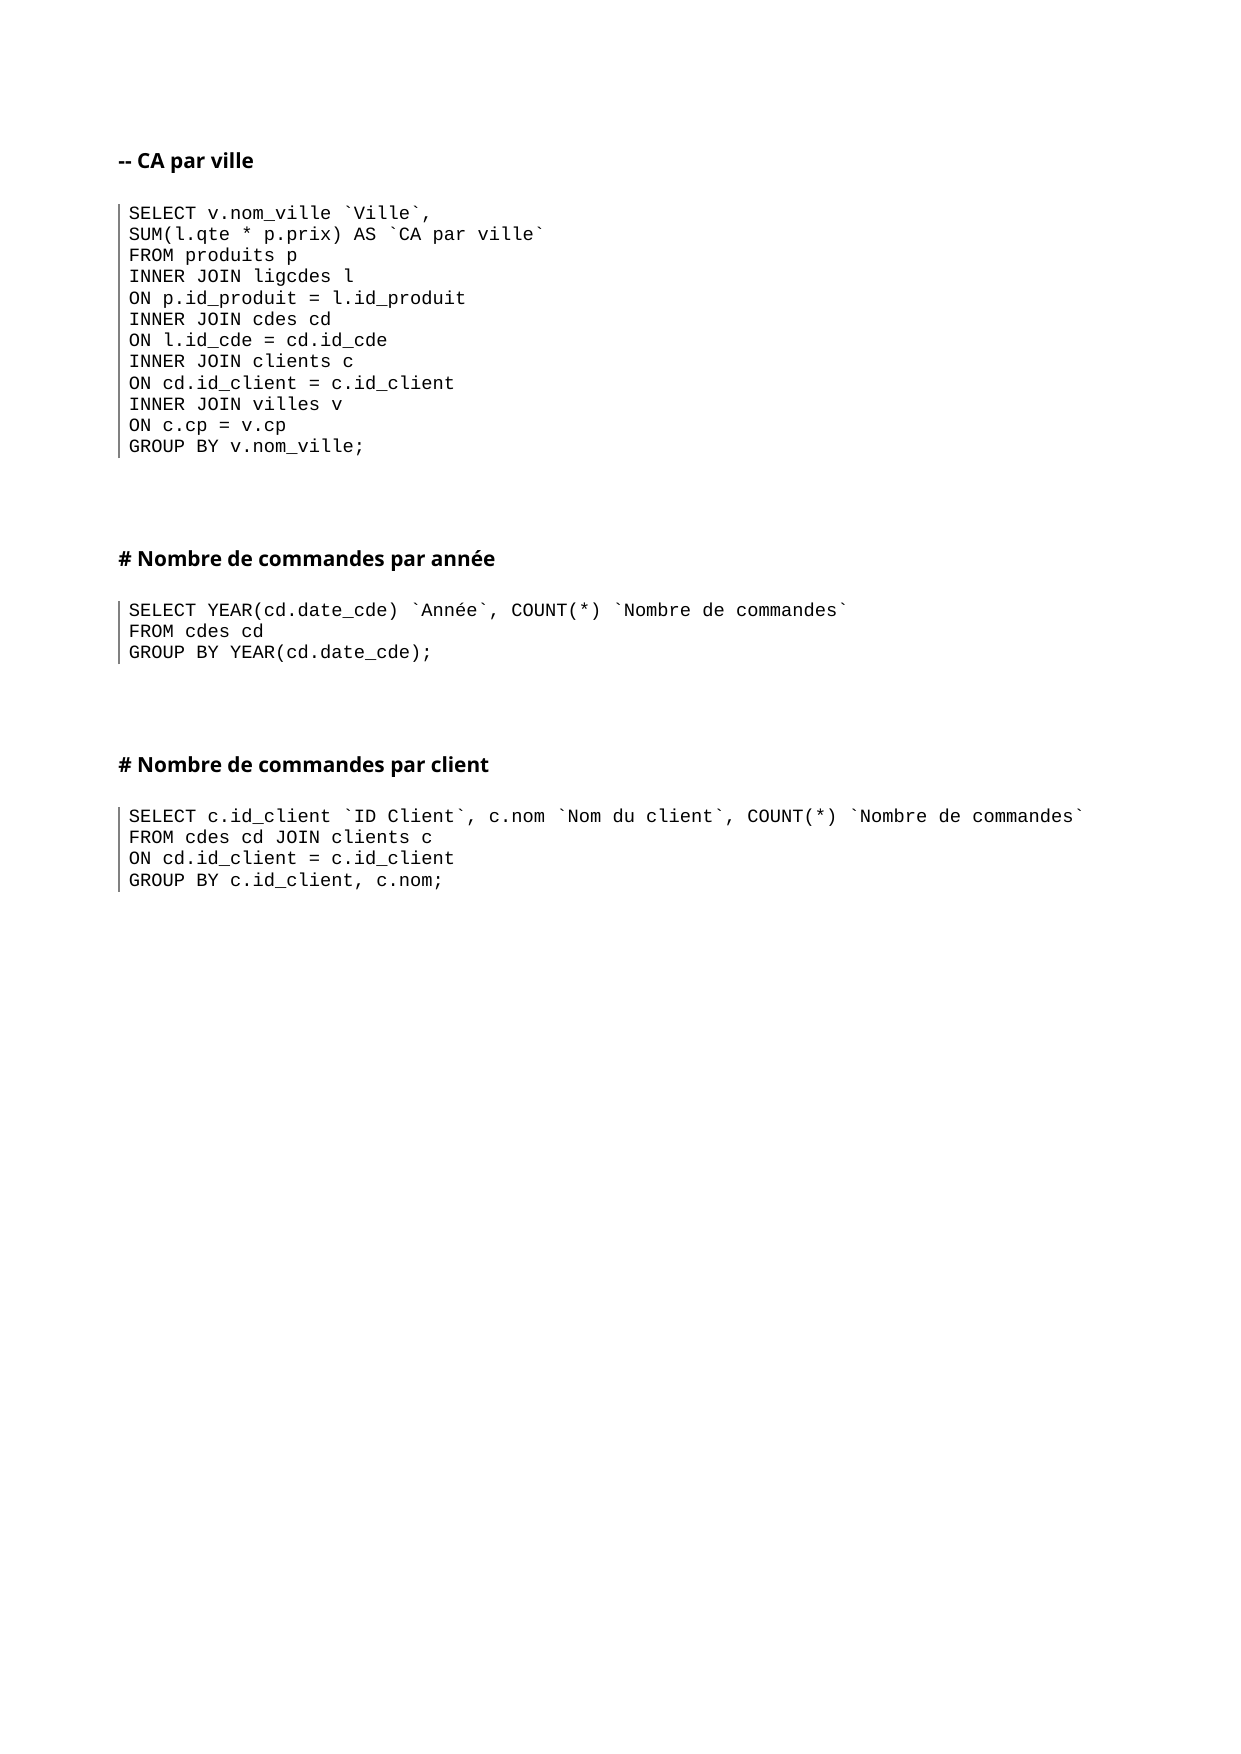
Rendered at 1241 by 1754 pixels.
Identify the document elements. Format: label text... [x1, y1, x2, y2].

text GROUP BY c.id_client, c.nom; [120, 870, 1122, 892]
text INNER JOIN cdes cd [120, 310, 1122, 331]
text FROM cdes cd JOIN clients c [120, 828, 1122, 849]
text SELECT YEAR(cd.date_cde) `Année`, COUNT(*) `Nombre de commandes` [120, 601, 1122, 622]
text ON p.id_produit = l.id_produit [120, 288, 1122, 310]
text -- CA par ville [118, 147, 1122, 175]
text ON c.cp = v.cp [120, 416, 1122, 437]
text SELECT v.nom_ville `Ville`, [118, 203, 1122, 225]
text ON cd.id_client = c.id_client [120, 373, 1122, 395]
text GROUP BY v.nom_ville; [120, 437, 1122, 458]
text INNER JOIN clients c [120, 352, 1122, 373]
text SELECT c.id_client `ID Client`, c.nom `Nom du client`, COUNT(*) `Nombre de commandes` [120, 807, 1122, 828]
text INNER JOIN villes v [120, 395, 1122, 416]
text FROM cdes cd [120, 622, 1122, 643]
text GROUP BY YEAR(cd.date_cde); [120, 643, 1122, 664]
text ON l.id_cde = cd.id_cde [120, 331, 1122, 352]
text SUM(l.qte * p.prix) AS `CA par ville` [120, 225, 1122, 246]
text # Nombre de commandes par année [118, 544, 1122, 572]
text INNER JOIN ligcdes l [120, 267, 1122, 288]
text # Nombre de commandes par client [118, 750, 1122, 778]
text FROM produits p [120, 246, 1122, 267]
text ON cd.id_client = c.id_client [120, 849, 1122, 870]
